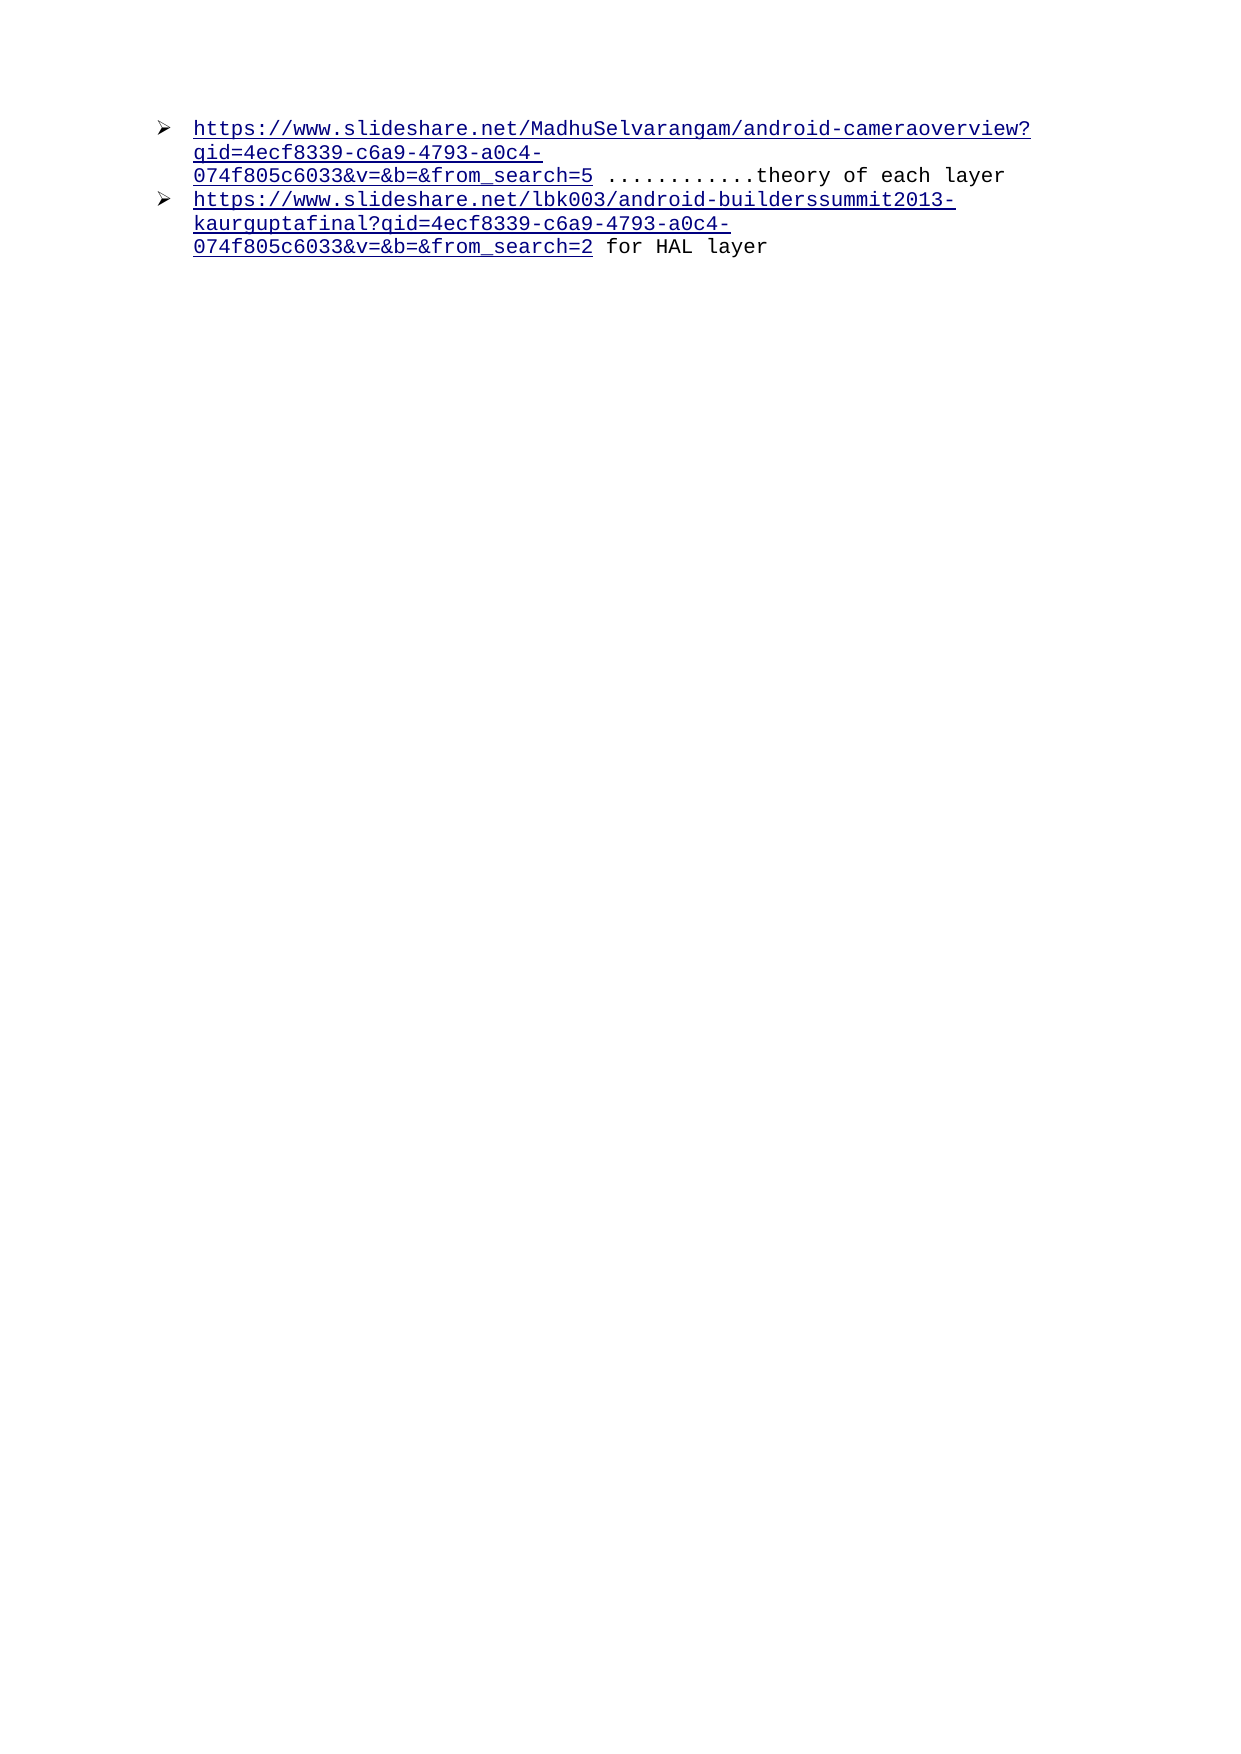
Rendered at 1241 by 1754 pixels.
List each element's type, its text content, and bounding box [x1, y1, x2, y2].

list https://www.slideshare.net/lbk003/android-builderssummit2013-kaurguptafinal?qid=4ecf8339-c6a9-4793-a0c4-074f805c6033&v=&b=&from_search=2 for HAL layer [156, 189, 1122, 260]
list https://www.slideshare.net/MadhuSelvarangam/android-cameraoverview?qid=4ecf8339-c6a9-4793-a0c4-074f805c6033&v=&b=&from_search=5 ............theory of each layer [156, 118, 1122, 189]
